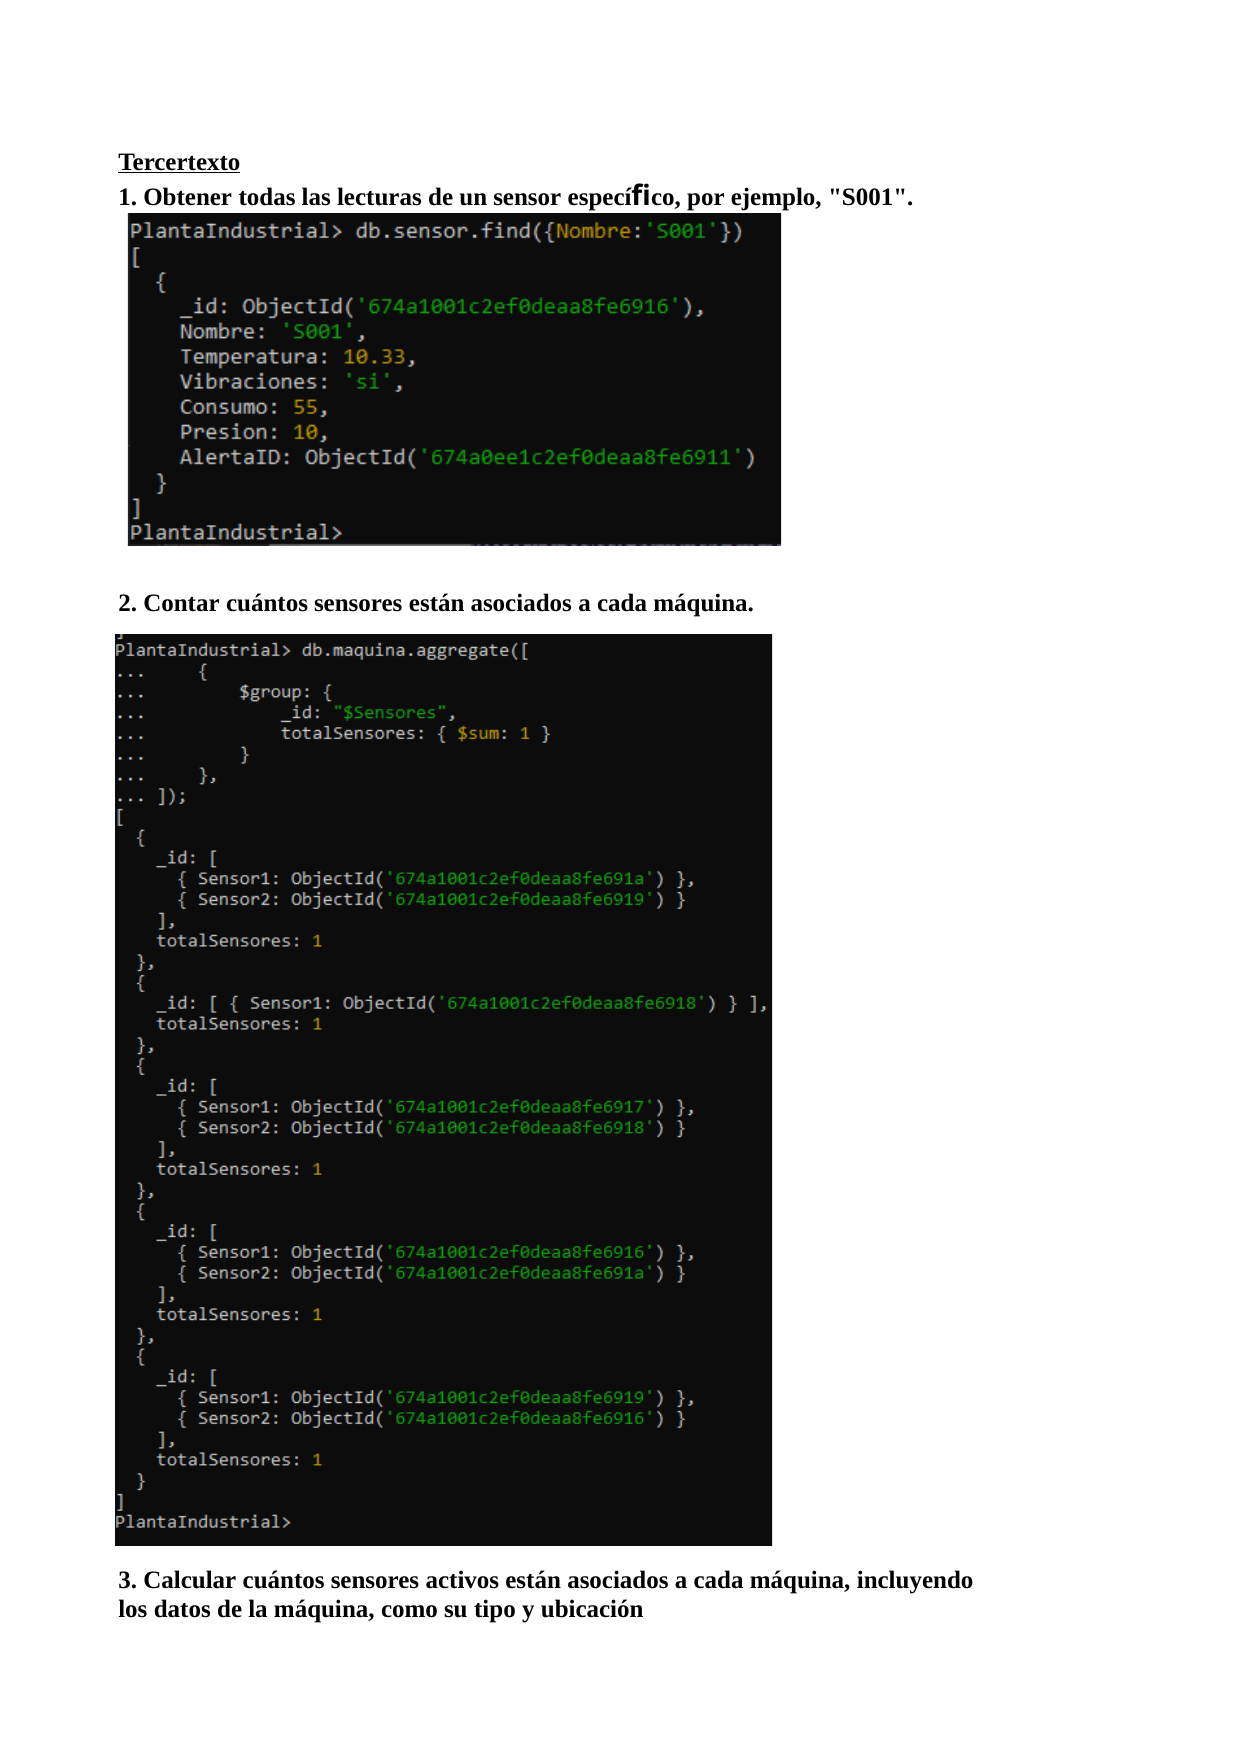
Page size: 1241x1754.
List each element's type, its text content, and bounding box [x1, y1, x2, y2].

text Tercertexto 1. Obtener todas las lecturas de un sensor específico, por ejemplo, "S001". [118, 118, 1122, 214]
picture [115, 634, 773, 1546]
text 2. Contar cuántos sensores están asociados a cada máquina. [118, 588, 1122, 616]
text 3. Calcular cuántos sensores activos están asociados a cada máquina, incluyendo los datos de la máquina, como su tipo y ubicación [118, 1565, 1122, 1623]
picture [127, 213, 782, 546]
